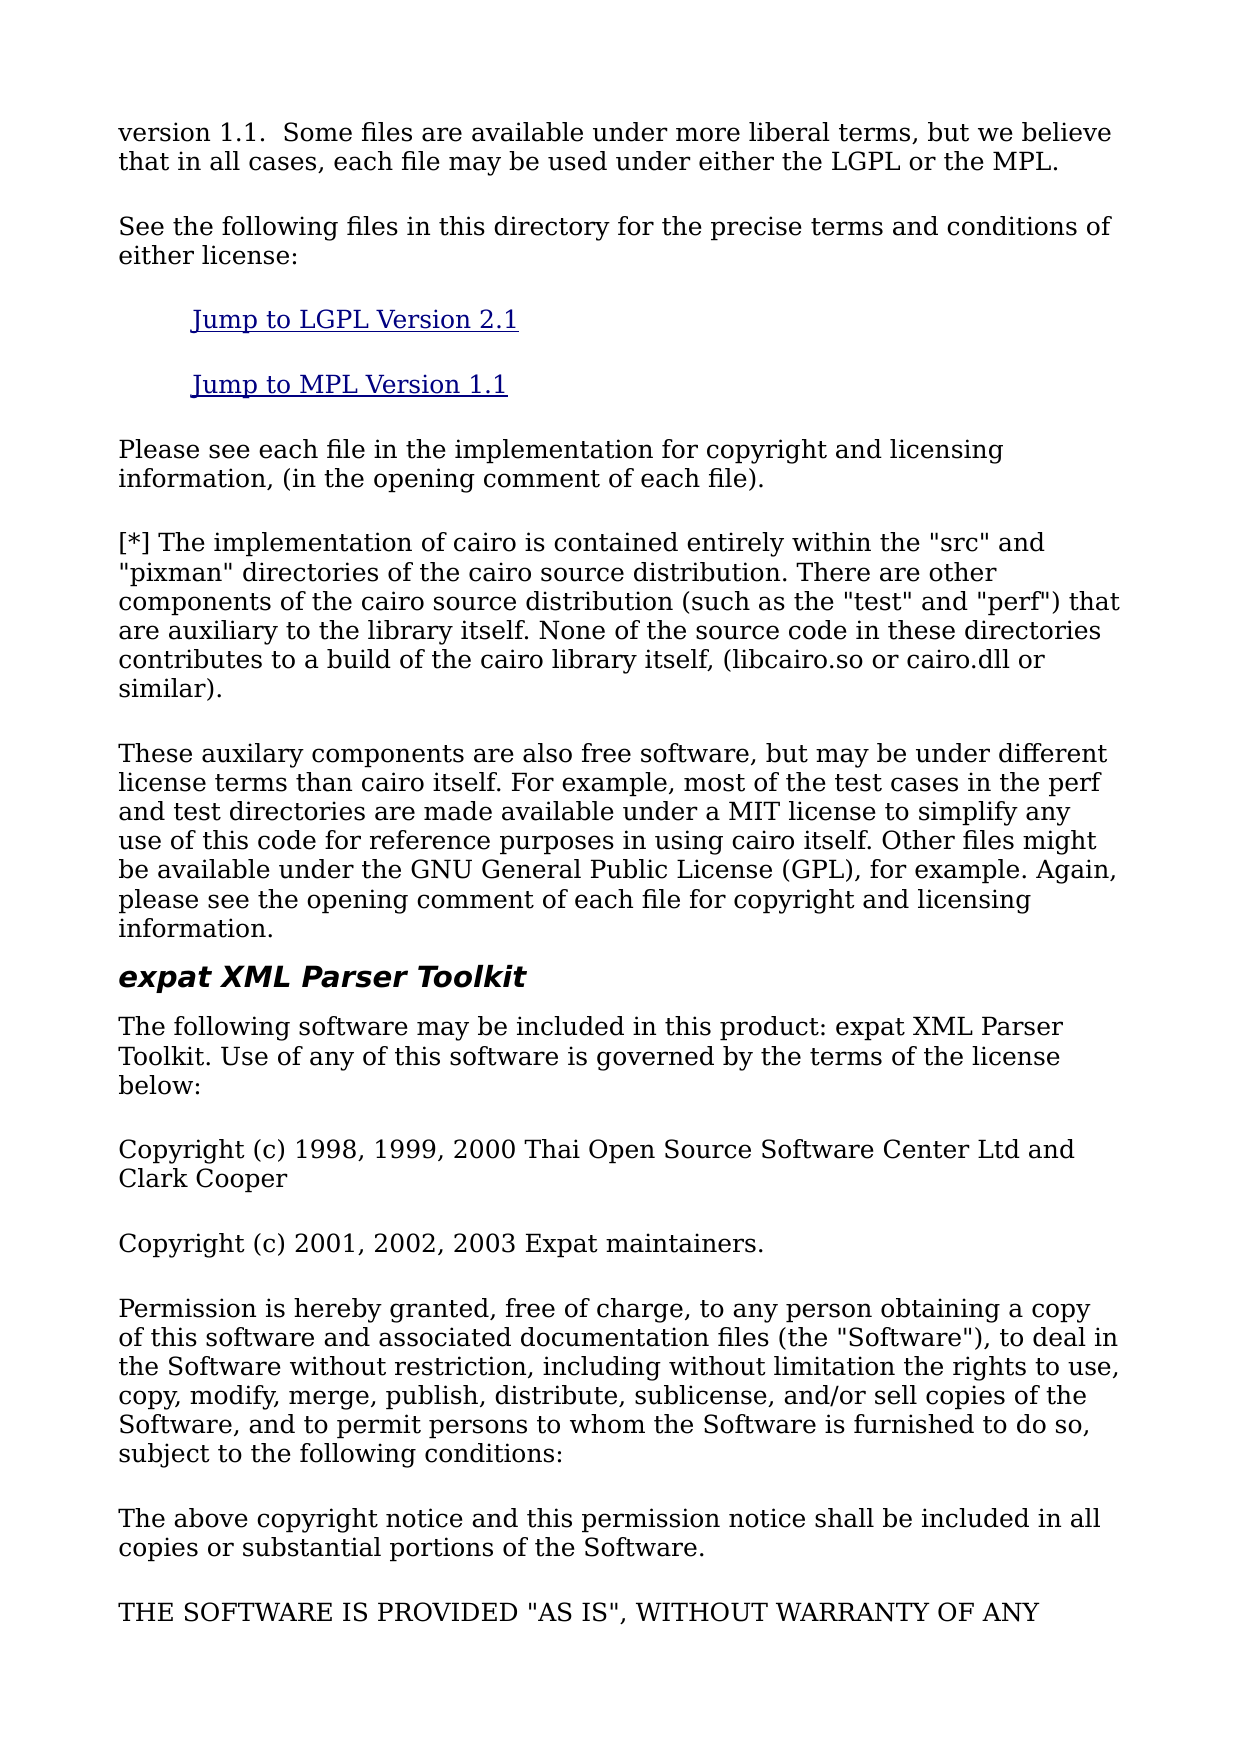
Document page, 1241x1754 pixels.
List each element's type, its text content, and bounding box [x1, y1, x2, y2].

text These auxilary components are also free software, but may be under different license terms than cairo itself. For example, most of the test cases in the perf and test directories are made available under a MIT license to simplify any use of this code for reference purposes in using cairo itself. Other files might be available under the GNU General Public License (GPL), for example. Again, please see the opening comment of each file for copyright and licensing information. [118, 739, 1122, 943]
text THE SOFTWARE IS PROVIDED "AS IS", WITHOUT WARRANTY OF ANY [118, 1598, 1122, 1627]
text version 1.1. Some files are available under more liberal terms, but we believe that in all cases, each file may be used under either the LGPL or the MPL. [118, 118, 1122, 176]
text Jump to MPL Version 1.1 [118, 370, 1122, 399]
text Copyright (c) 2001, 2002, 2003 Expat maintainers. [118, 1229, 1122, 1258]
text The following software may be included in this product: expat XML Parser Toolkit. Use of any of this software is governed by the terms of the license below: [118, 1012, 1122, 1100]
text [*] The implementation of cairo is contained entirely within the "src" and "pixman" directories of the cairo source distribution. There are other components of the cairo source distribution (such as the "test" and "perf") that are auxiliary to the library itself. None of the source code in these directories contributes to a build of the cairo library itself, (libcairo.so or cairo.dll or similar). [118, 528, 1122, 703]
text Permission is hereby granted, free of charge, to any person obtaining a copy of this software and associated documentation files (the "Software"), to deal in the Software without restriction, including without limitation the rights to use, copy, modify, merge, publish, distribute, sublicense, and/or sell copies of the Software, and to permit persons to whom the Software is furnished to do so, subject to the following conditions: [118, 1294, 1122, 1469]
text Jump to LGPL Version 2.1 [118, 306, 1122, 335]
text Please see each file in the implementation for copyright and licensing information, (in the opening comment of each file). [118, 435, 1122, 493]
text Copyright (c) 1998, 1999, 2000 Thai Open Source Software Center Ltd and Clark Cooper [118, 1135, 1122, 1194]
subtitle expat XML Parser Toolkit [118, 961, 1122, 995]
text See the following files in this directory for the precise terms and conditions of either license: [118, 212, 1122, 270]
text The above copyright notice and this permission notice shall be included in all copies or substantial portions of the Software. [118, 1504, 1122, 1562]
